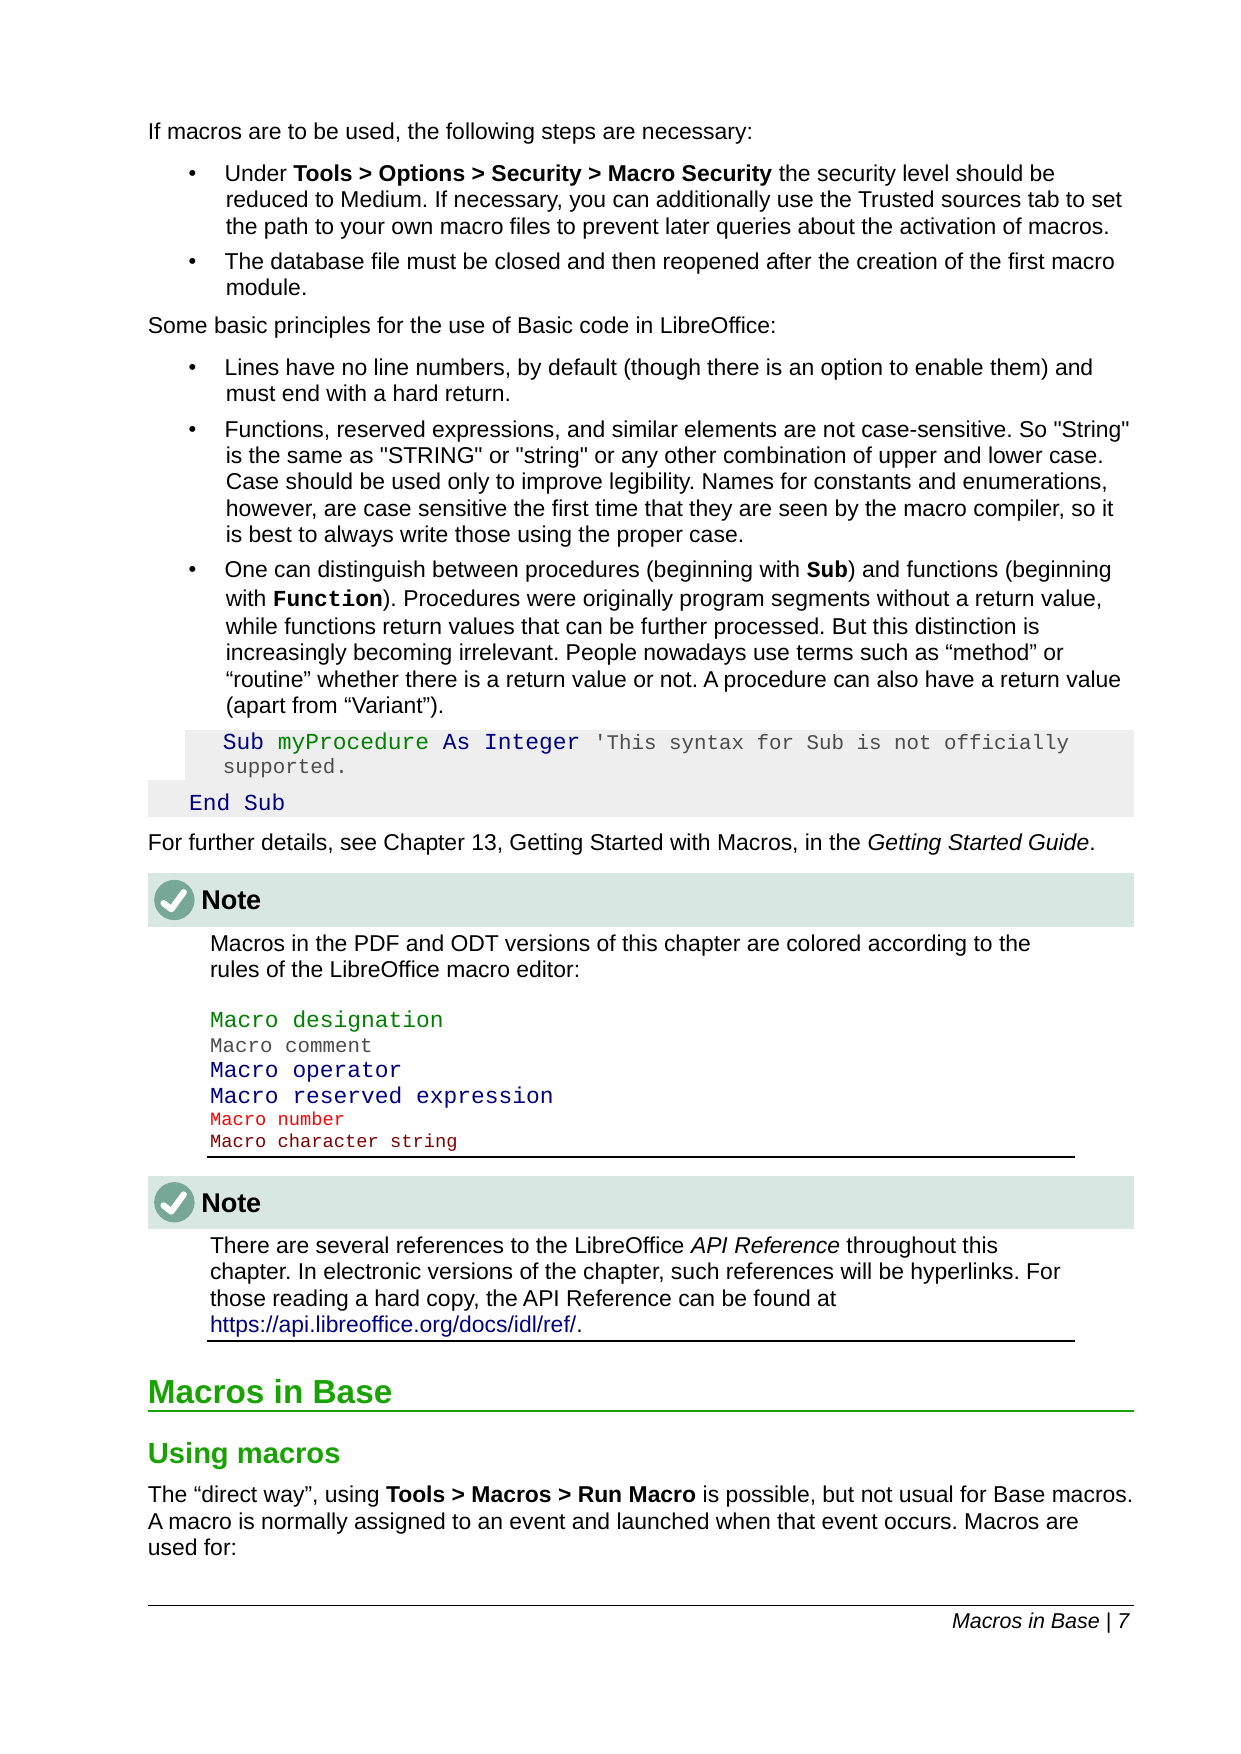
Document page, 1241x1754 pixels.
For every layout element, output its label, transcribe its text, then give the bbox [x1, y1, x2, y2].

text End Sub [148, 791, 1134, 817]
text There are several references to the LibreOffice API Reference throughout this chapter. In electronic versions of the chapter, such references will be hyperlinks. For those reading a hard copy, the API Reference can be found at https://api.libreoffice.org/docs/idl/ref/. [207, 1229, 1075, 1340]
subtitle Using macros [148, 1436, 1134, 1470]
subtitle Note [148, 1176, 1134, 1229]
subtitle Macros in Base [148, 1372, 1134, 1410]
list The database file must be closed and then reopened after the creation of the first macro module. [185, 245, 1134, 303]
text The “direct way”, using Tools > Macros > Run Macro is possible, but not usual for Base macros. A macro is normally assigned to an event and launched when that event occurs. Macros are used for: [148, 1481, 1134, 1561]
list If macros are to be used, the following steps are necessary: [148, 118, 1134, 144]
list Under Tools > Options > Security > Macro Security the security level should be reduced to Medium. If necessary, you can additionally use the Trusted sources tab to set the path to your own macro files to prevent later queries about the activation of macros. [185, 157, 1134, 239]
list Lines have no line numbers, by default (though there is an option to enable them) and must end with a hard return. [185, 351, 1134, 407]
list Functions, reserved expressions, and similar elements are not case-sensitive. So "String" is the same as "STRING" or "string" or any other combination of upper and lower case. Case should be used only to improve legibility. Names for constants and enumerations, however, are case sensitive the first time that they are seen by the macro compiler, so it is best to always write those using the proper case. [185, 413, 1134, 547]
text Macros in the PDF and ODT versions of this chapter are colored according to the rules of the LibreOffice macro editor: Macro designation Macro comment Macro operator Macro reserved expression Macro number Macro character string [207, 927, 1075, 1156]
list Some basic principles for the use of Basic code in LibreOffice: [148, 312, 1134, 339]
list One can distinguish between procedures (beginning with Sub) and functions (beginning with Function). Procedures were originally program segments without a return value, while functions return values that can be further processed. But this distinction is increasingly becoming irrelevant. People nowadays use terms such as “method” or “routine” whether there is a return value or not. A procedure can also have a return value (apart from “Variant”). [185, 553, 1134, 721]
text For further details, see Chapter 13, Getting Started with Macros, in the Getting Started Guide. [148, 829, 1134, 856]
list Sub myProcedure As Integer 'This syntax for Sub is not officially supported. [185, 730, 1134, 780]
subtitle Note [148, 873, 1134, 927]
